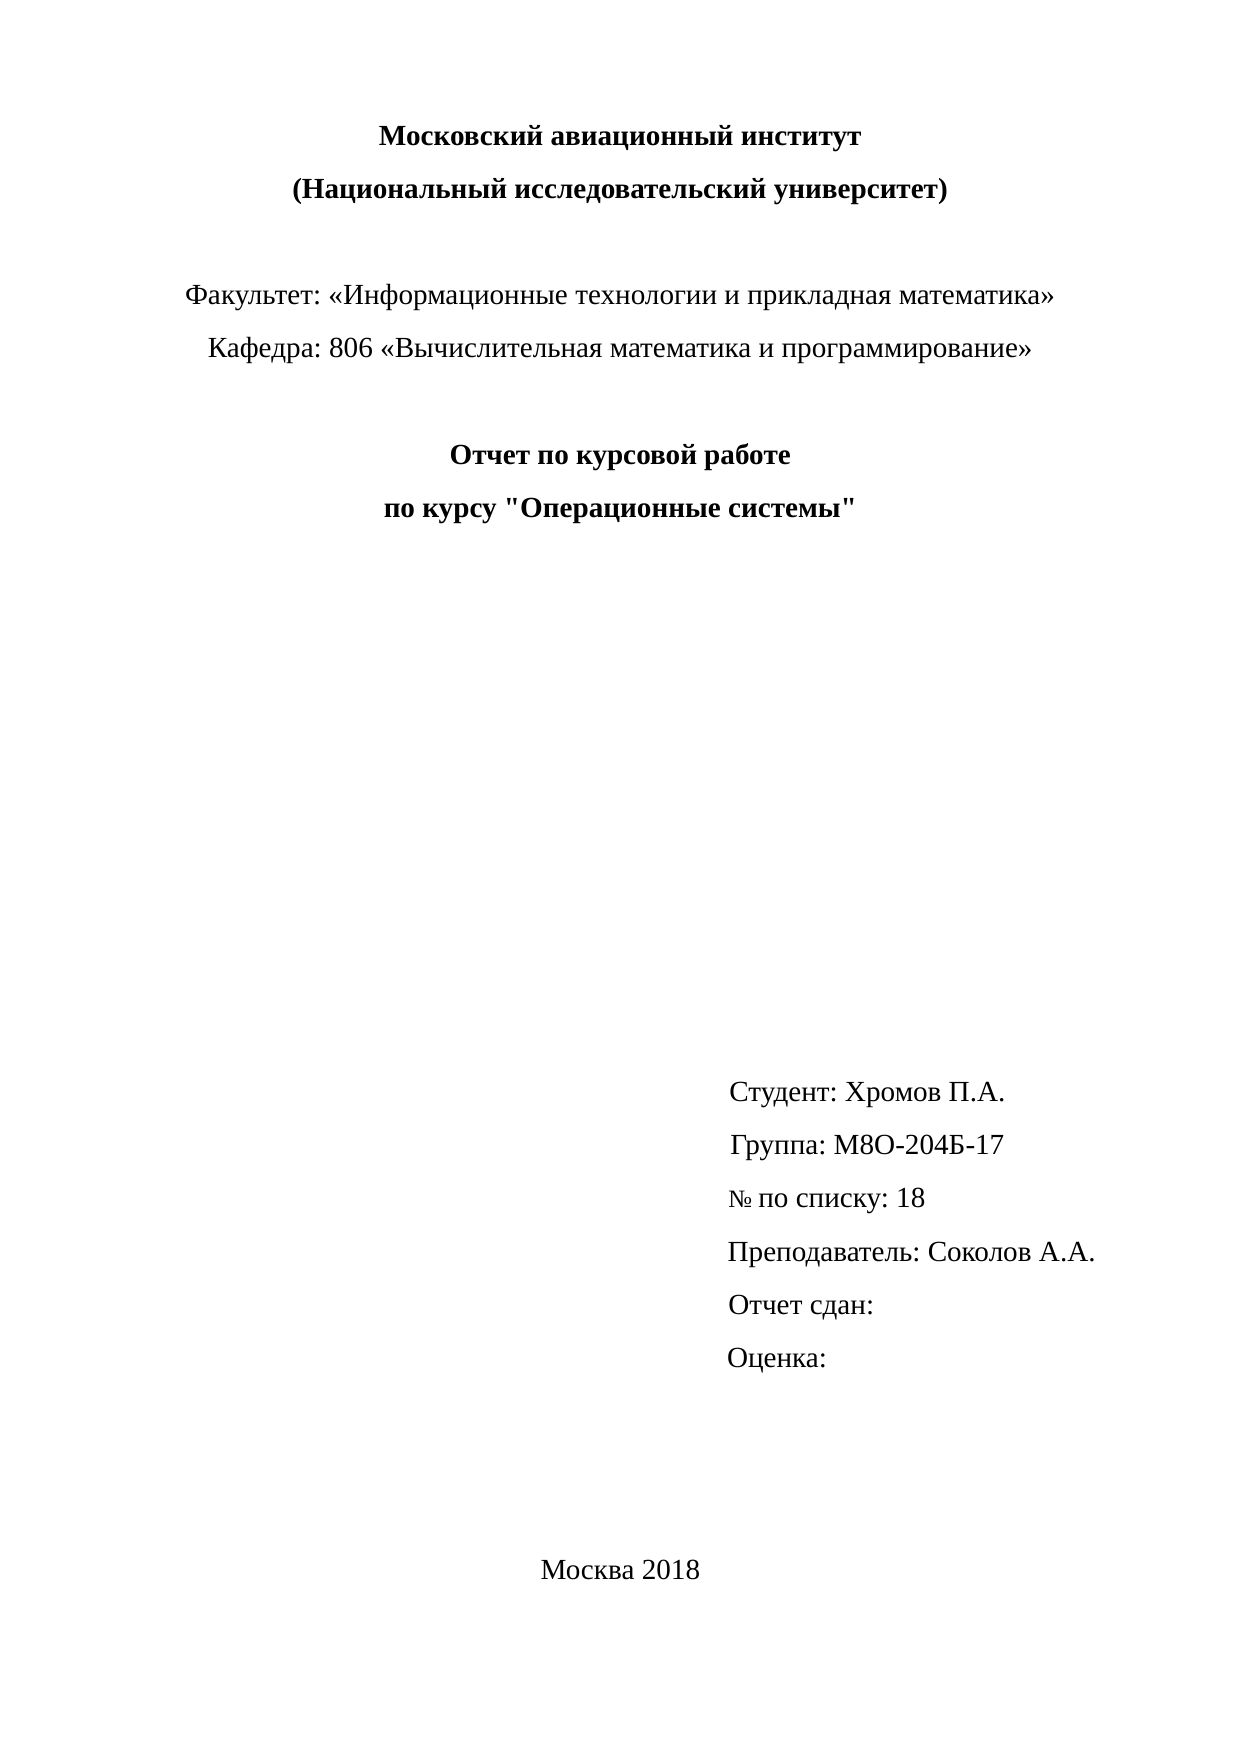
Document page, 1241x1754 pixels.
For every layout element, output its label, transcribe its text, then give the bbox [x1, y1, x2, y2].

text Московский авиационный институт [118, 118, 1122, 152]
text Группа: М8О-204Б-17 [118, 1127, 1122, 1161]
text Факультет: «Информационные технологии и прикладная математика» [118, 277, 1122, 311]
text Отчет по курсовой работе [118, 437, 1122, 470]
text Преподаватель: Соколов А.А. [118, 1234, 1122, 1267]
text Кафедра: 806 «Вычислительная математика и программирование» [118, 331, 1122, 364]
text Отчет сдан: [118, 1287, 1122, 1320]
text по курсу "Операционные системы" [118, 490, 1122, 523]
text Студент: Хромов П.А. [118, 1074, 1122, 1108]
text № по списку: 18 [118, 1181, 1122, 1214]
text (Национальный исследовательский университет) [118, 171, 1122, 205]
text Оценка: [118, 1340, 1122, 1373]
text Москва 2018 [118, 1552, 1122, 1586]
